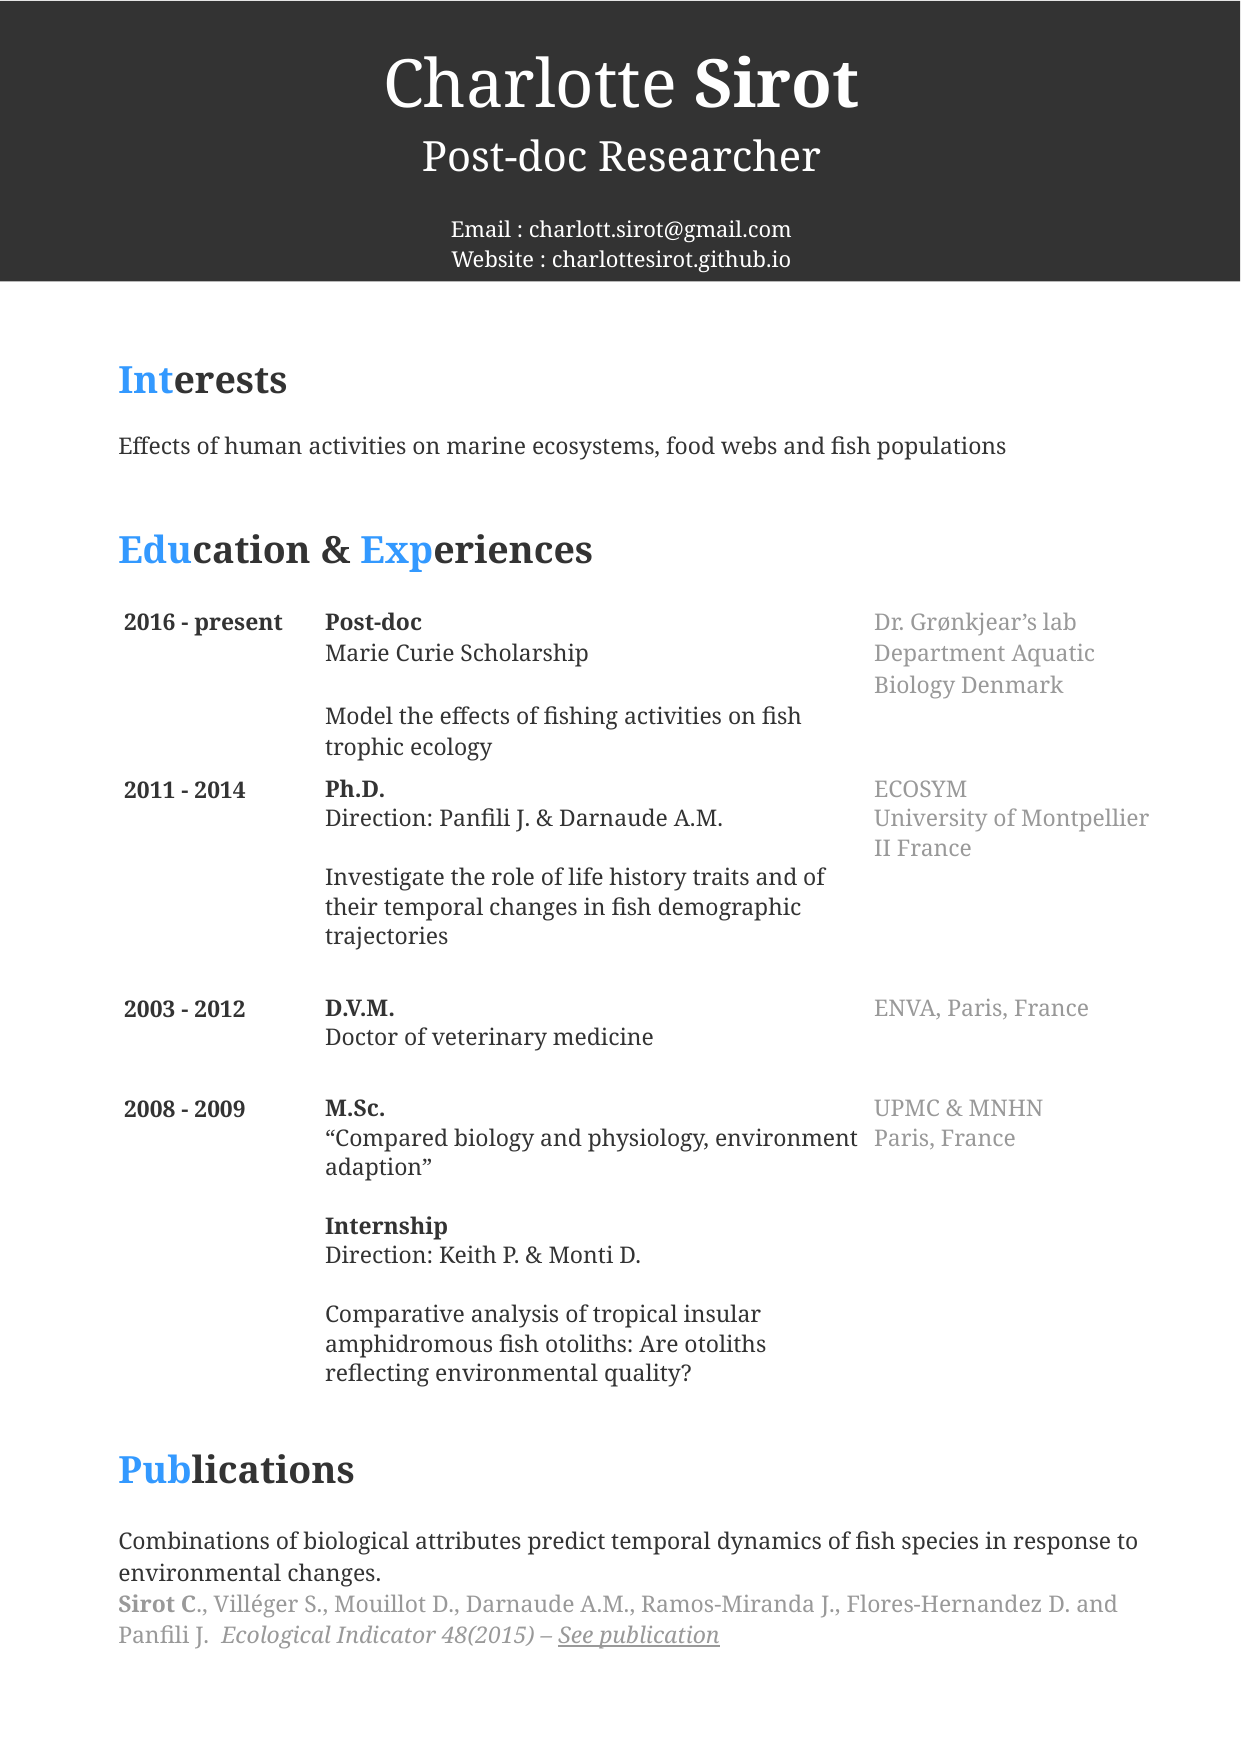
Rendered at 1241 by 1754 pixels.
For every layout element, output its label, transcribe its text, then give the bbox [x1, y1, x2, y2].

text Effects of human activities on marine ecosystems, food webs and fish populations [0, 430, 1158, 461]
table_cell 2011 - 2014 [118, 768, 319, 987]
text Combinations of biological attributes predict temporal dynamics of fish species in response to environmental changes. [118, 1525, 1158, 1588]
table_header Post-doc Marie Curie Scholarship Model the effects of fishing activities on fish trophic ecology [319, 600, 868, 768]
text Interests [118, 353, 1158, 404]
table_cell 2008 - 2009 [118, 1087, 319, 1393]
table_cell Ph.D. Direction: Panfili J. & Darnaude A.M. Investigate the role of life history traits and of their temporal changes in fish demographic trajectories [319, 768, 868, 987]
table_cell ENVA, Paris, France [868, 987, 1158, 1087]
text Education & Experiences [118, 524, 1158, 575]
text Publications [118, 1443, 1158, 1494]
table_cell M.Sc. “Compared biology and physiology, environment adaption” Internship Direction: Keith P. & Monti D. Comparative analysis of tropical insular amphidromous fish otoliths: Are otoliths reflecting environmental quality? [319, 1087, 868, 1393]
table_header 2016 - present [118, 600, 319, 768]
table_cell ECOSYM University of Montpellier II France [868, 768, 1158, 987]
table_cell D.V.M. Doctor of veterinary medicine [319, 987, 868, 1087]
text Sirot C., Villéger S., Mouillot D., Darnaude A.M., Ramos-Miranda J., Flores-Hernandez D. and Panfili J. Ecological Indicator 48(2015) – See publication [118, 1588, 1158, 1650]
table_header Dr. Grønkjear’s lab Department Aquatic Biology Denmark [868, 600, 1158, 768]
table_cell UPMC & MNHN Paris, France [868, 1087, 1158, 1393]
table_cell 2003 - 2012 [118, 987, 319, 1087]
